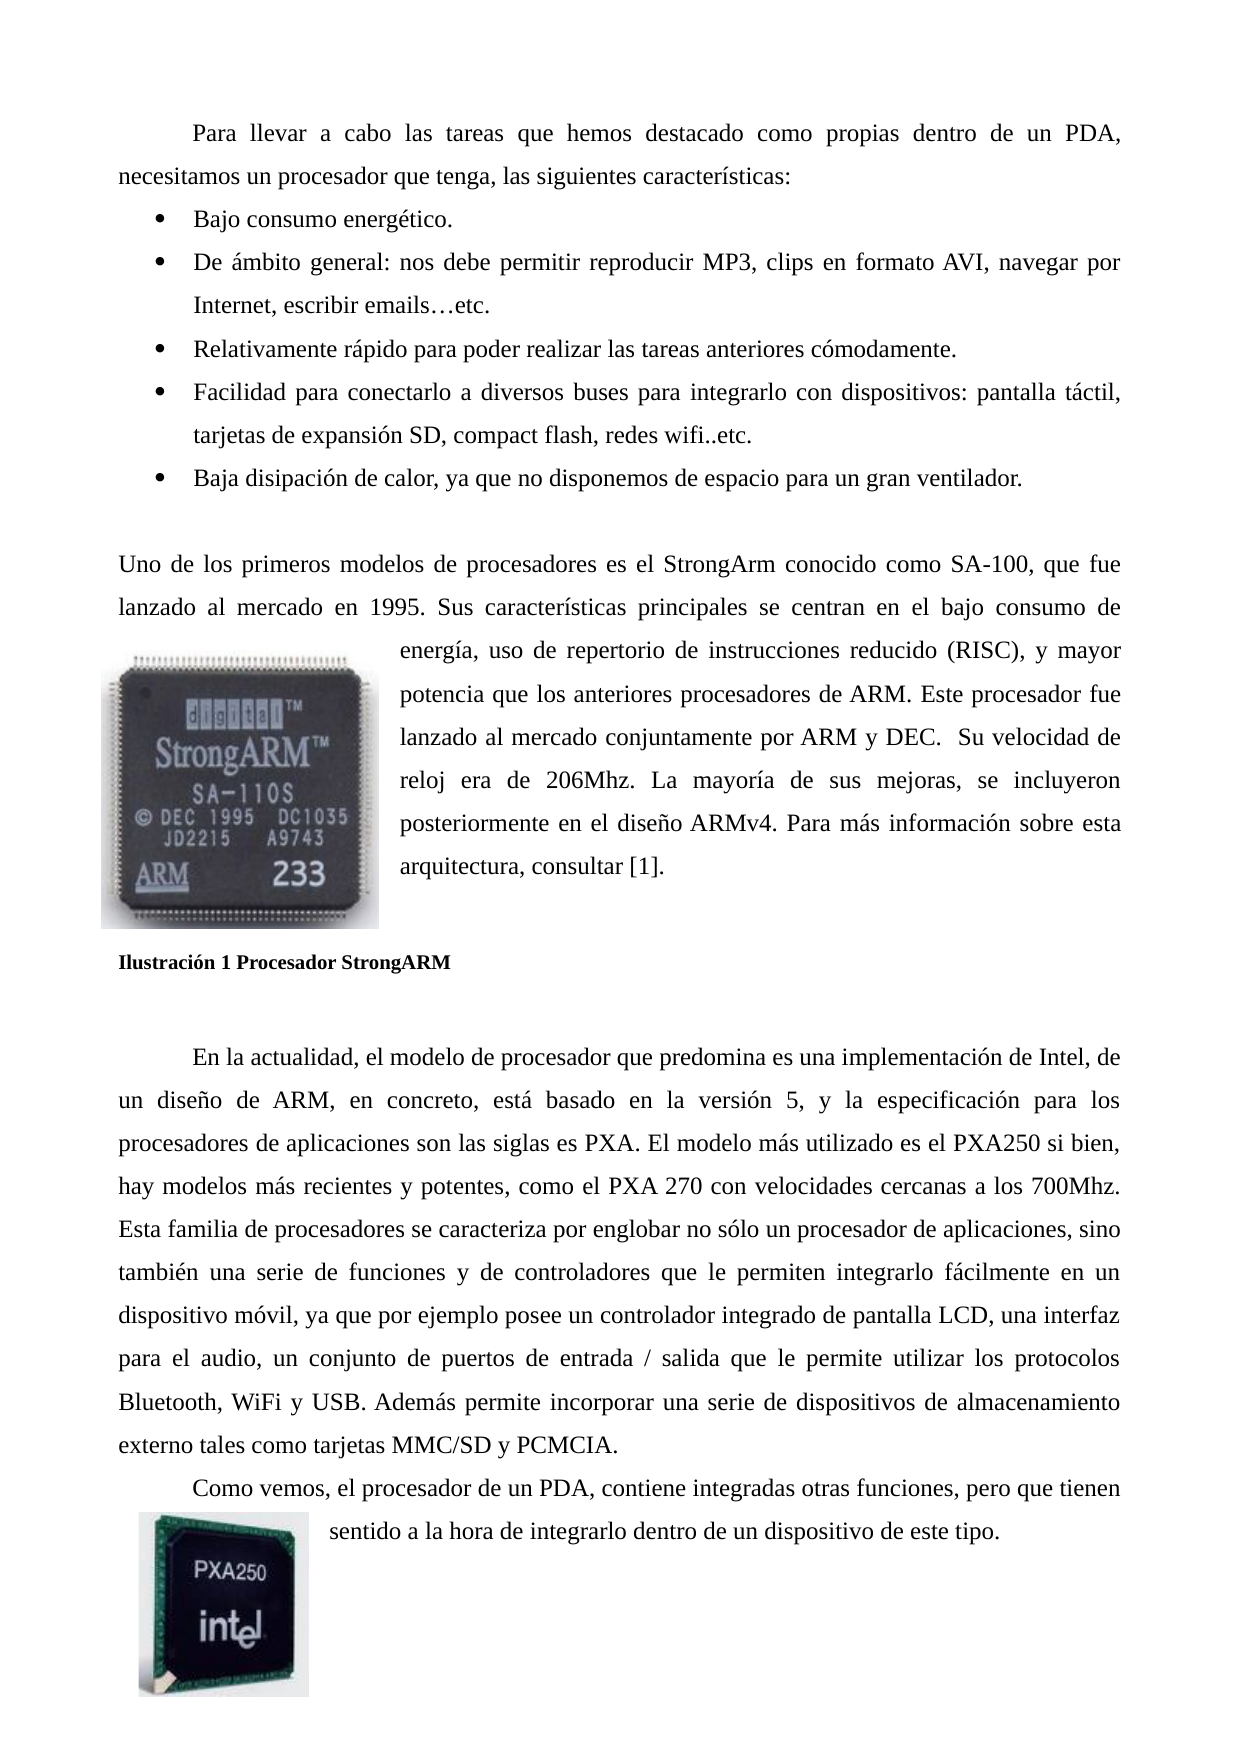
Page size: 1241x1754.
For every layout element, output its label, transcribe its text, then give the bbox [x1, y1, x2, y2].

text Ilustración 1 Procesador StrongARM [118, 950, 1122, 974]
list De ámbito general: nos debe permitir reproducir MP3, clips en formato AVI, navegar por Internet, escribir emails…etc. [156, 247, 1122, 319]
list Facilidad para conectarlo a diversos buses para integrarlo con dispositivos: pantalla táctil, tarjetas de expansión SD, compact flash, redes wifi..etc. [156, 377, 1122, 449]
list Bajo consumo energético. [156, 204, 1122, 233]
text Como vemos, el procesador de un PDA, contiene integradas otras funciones, pero que tienen sentido a la hora de integrarlo dentro de un dispositivo de este tipo. [118, 1473, 1122, 1545]
text Uno de los primeros modelos de procesadores es el StrongArm conocido como SA-100, que fue lanzado al mercado en 1995. Sus características principales se centran en el bajo consumo de energía, uso de repertorio de instrucciones reducido (RISC), y mayor potencia que los anteriores procesadores de ARM. Este procesador fue lanzado al mercado conjuntamente por ARM y DEC. Su velocidad de reloj era de 206Mhz. La mayoría de sus mejoras, se incluyeron posteriormente en el diseño ARMv4. Para más información sobre esta arquitectura, consultar [1]. [99, 549, 1122, 930]
list Relativamente rápido para poder realizar las tareas anteriores cómodamente. [156, 334, 1122, 362]
picture [101, 650, 379, 929]
picture [138, 1512, 309, 1697]
list Baja disipación de calor, ya que no disponemos de espacio para un gran ventilador. [156, 463, 1122, 492]
text En la actualidad, el modelo de procesador que predomina es una implementación de Intel, de un diseño de ARM, en concreto, está basado en la versión 5, y la especificación para los procesadores de aplicaciones son las siglas es PXA. El modelo más utilizado es el PXA250 si bien, hay modelos más recientes y potentes, como el PXA 270 con velocidades cercanas a los 700Mhz. Esta familia de procesadores se caracteriza por englobar no sólo un procesador de aplicaciones, sino también una serie de funciones y de controladores que le permiten integrarlo fácilmente en un dispositivo móvil, ya que por ejemplo posee un controlador integrado de pantalla LCD, una interfaz para el audio, un conjunto de puertos de entrada / salida que le permite utilizar los protocolos Bluetooth, WiFi y USB. Además permite incorporar una serie de dispositivos de almacenamiento externo tales como tarjetas MMC/SD y PCMCIA. [118, 1042, 1122, 1458]
text Para llevar a cabo las tareas que hemos destacado como propias dentro de un PDA, necesitamos un procesador que tenga, las siguientes características: [118, 118, 1122, 190]
